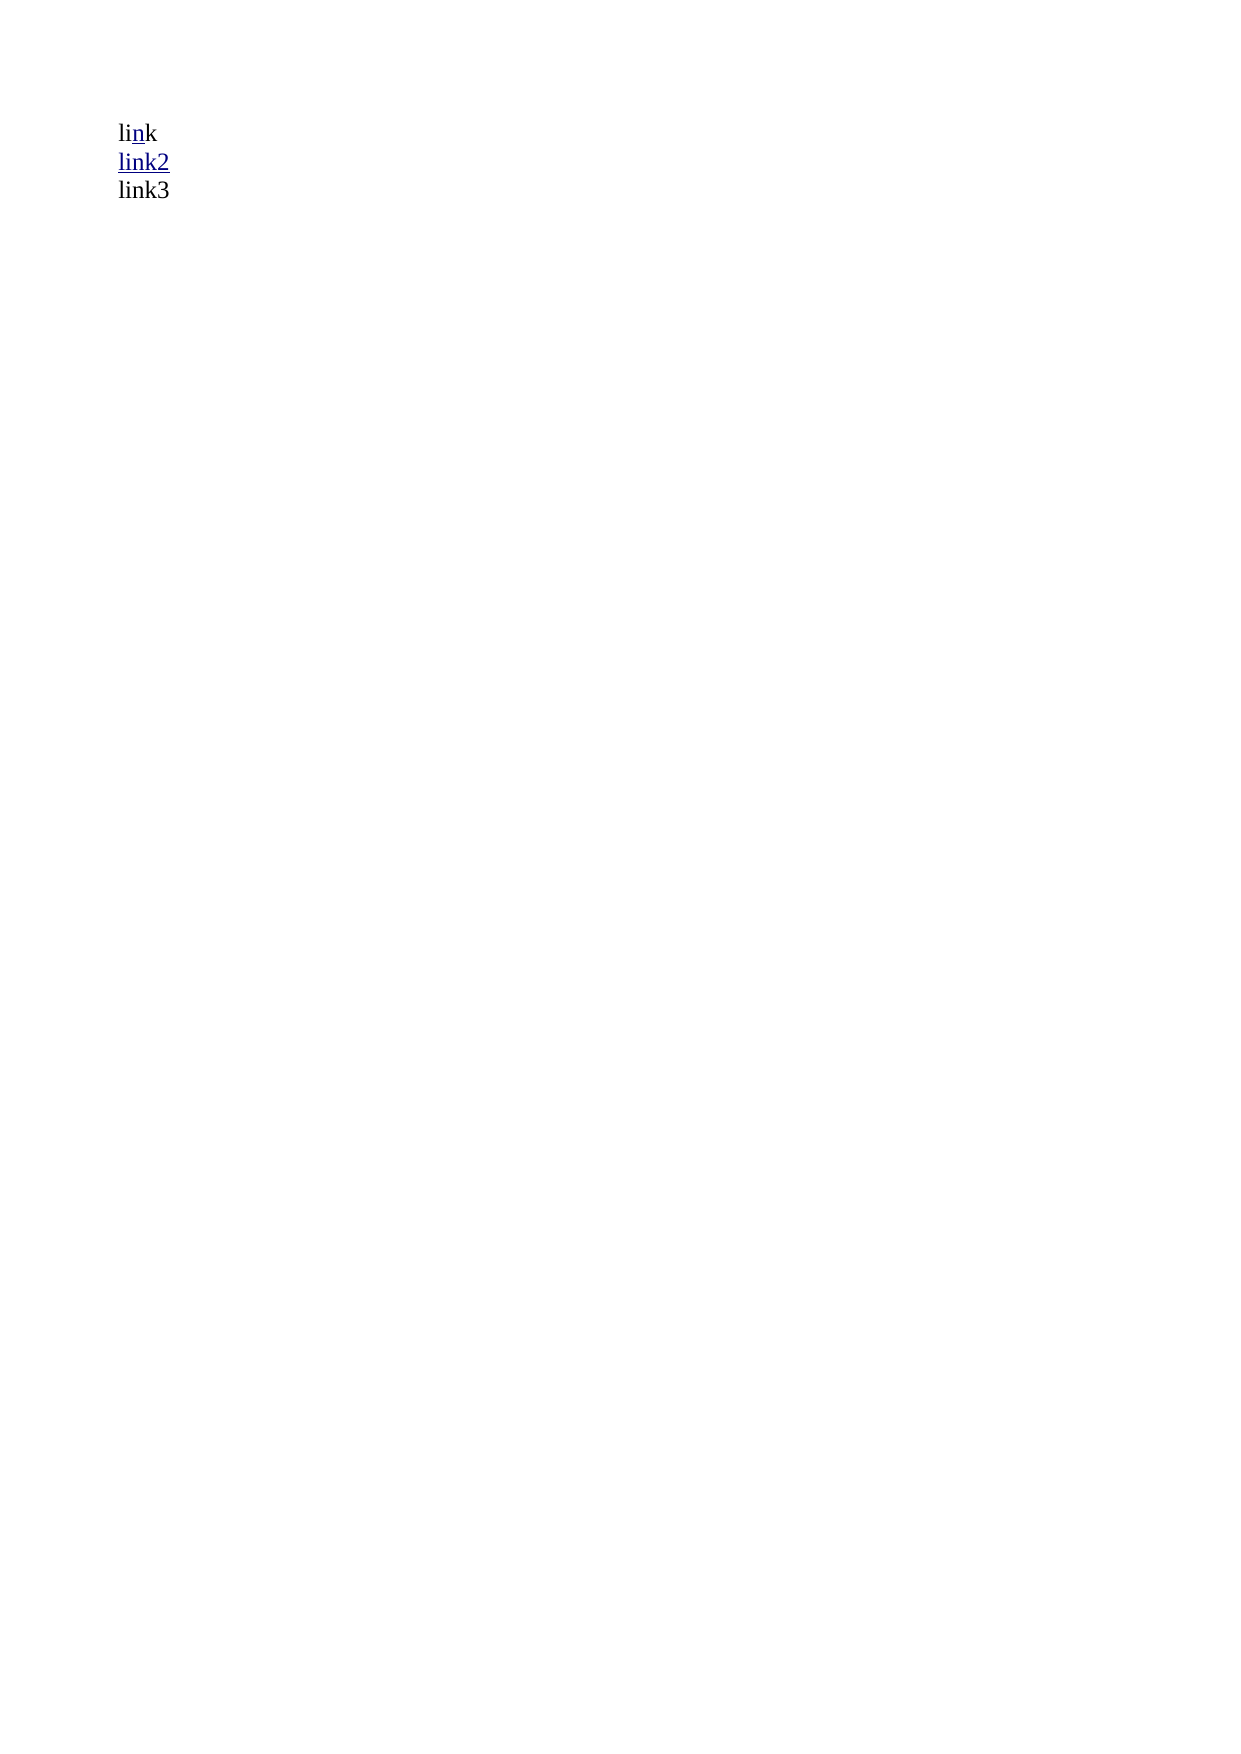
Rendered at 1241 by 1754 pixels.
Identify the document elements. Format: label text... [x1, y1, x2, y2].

text link [118, 118, 1122, 147]
text link3 [118, 176, 1122, 204]
text link2 [118, 147, 1122, 176]
